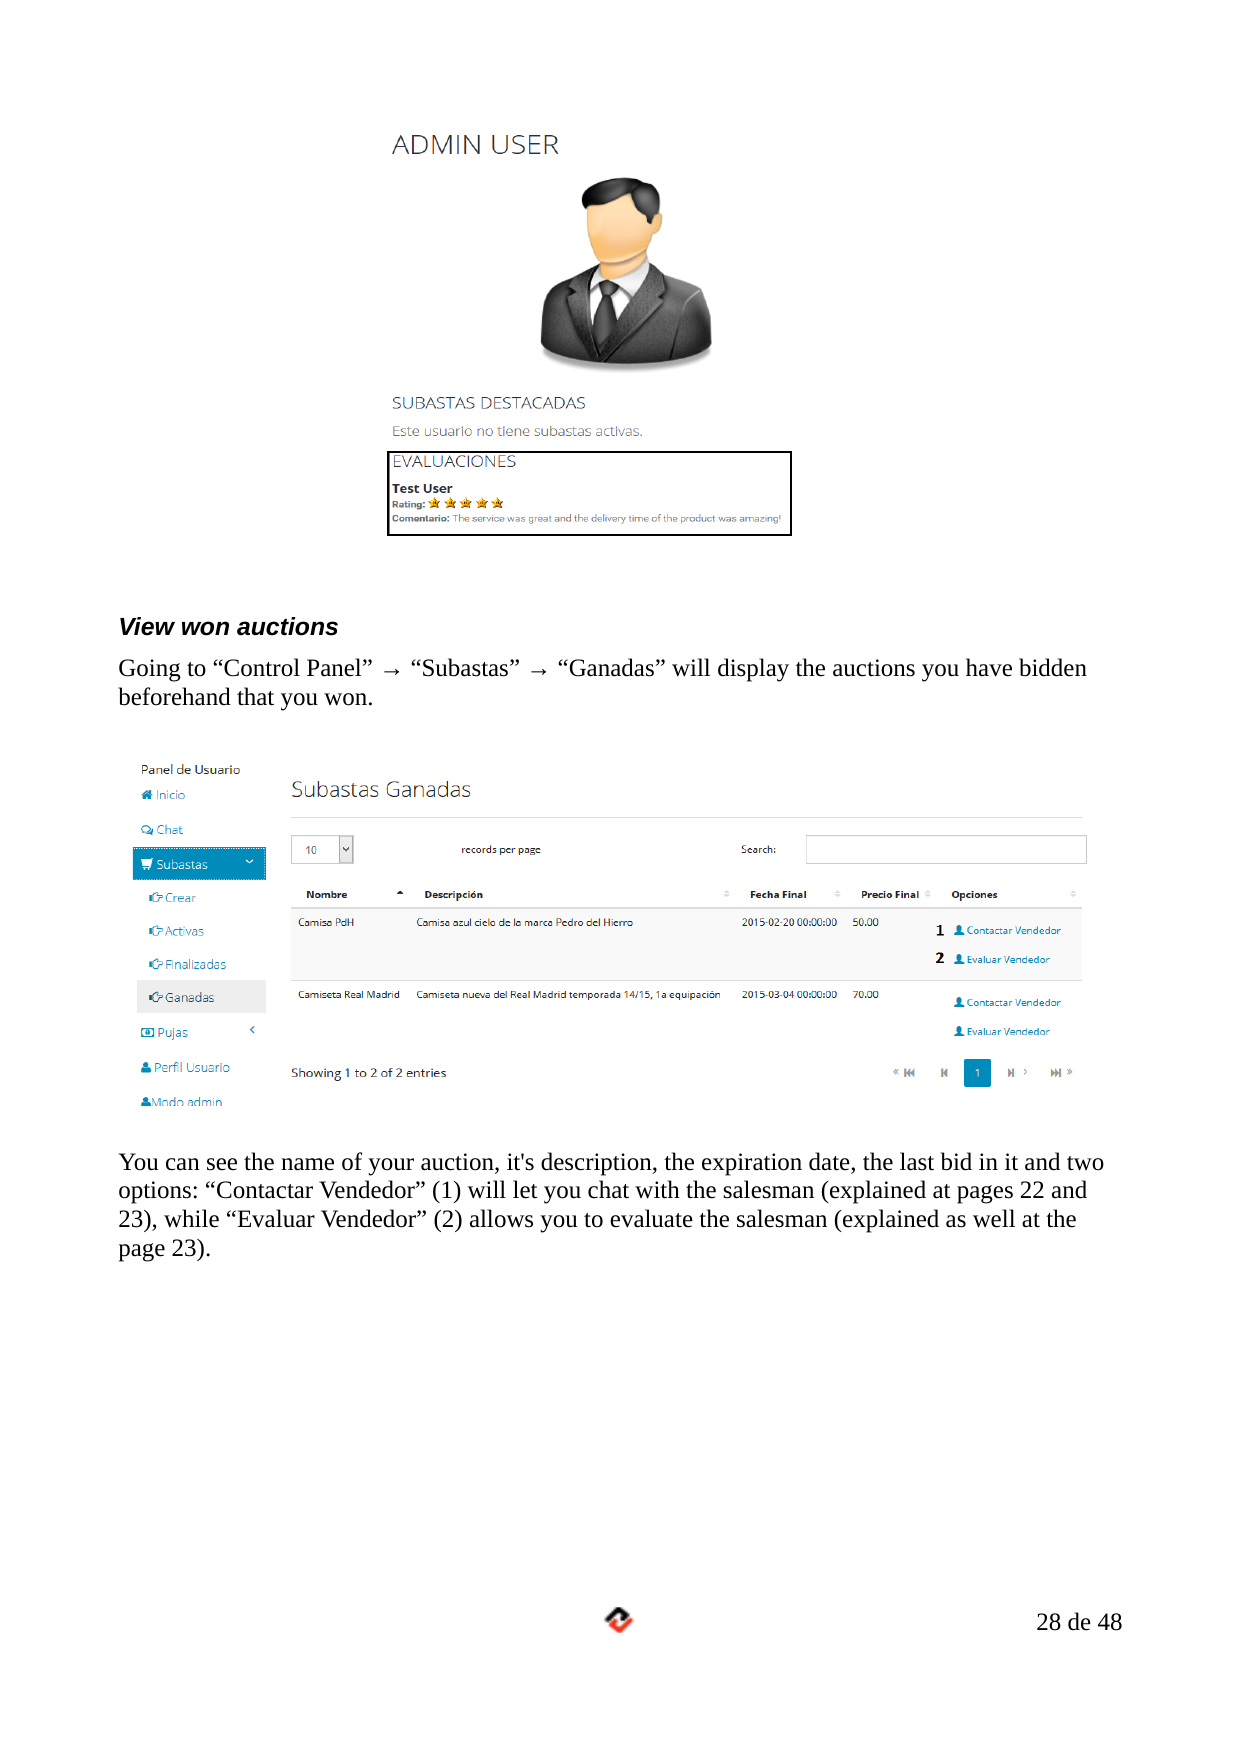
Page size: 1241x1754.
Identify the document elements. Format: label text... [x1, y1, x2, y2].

text Going to “Control Panel” → “Subastas” → “Ganadas” will display the auctions you have bidden beforehand that you won. [118, 653, 1122, 710]
subtitle View won auctions [118, 612, 1122, 640]
text You can see the name of your auction, it's description, the expiration date, the last bid in it and two options: “Contactar Vendedor” (1) will let you chat with the salesman (explained at pages 22 and 23), while “Evaluar Vendedor” (2) allows you to evaluate the salesman (explained as well at the page 23). [118, 1147, 1122, 1262]
